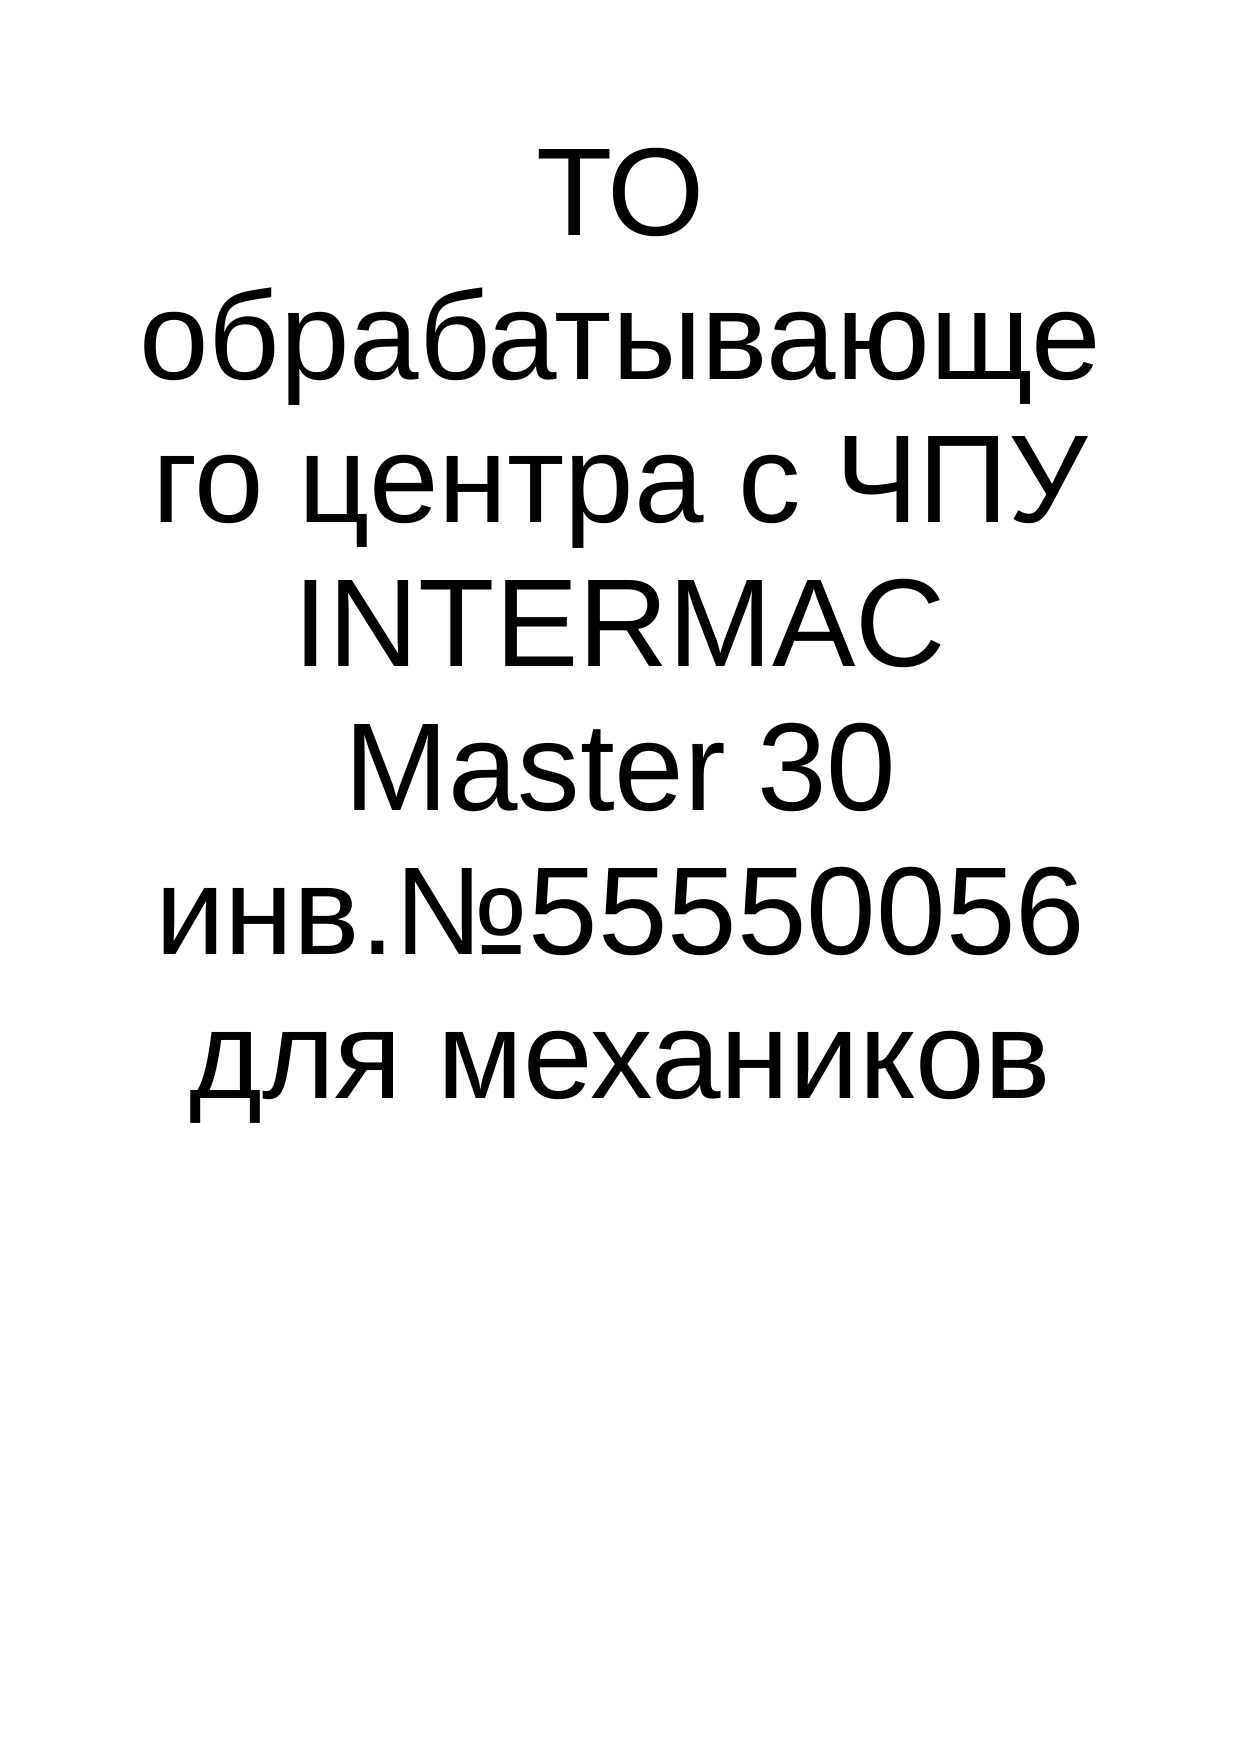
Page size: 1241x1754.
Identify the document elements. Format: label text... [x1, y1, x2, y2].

text инв.№55550056 для механиков [118, 837, 1122, 1125]
text ТО обрабатывающего центра с ЧПУ INTERMAC Master 30 [118, 118, 1122, 837]
